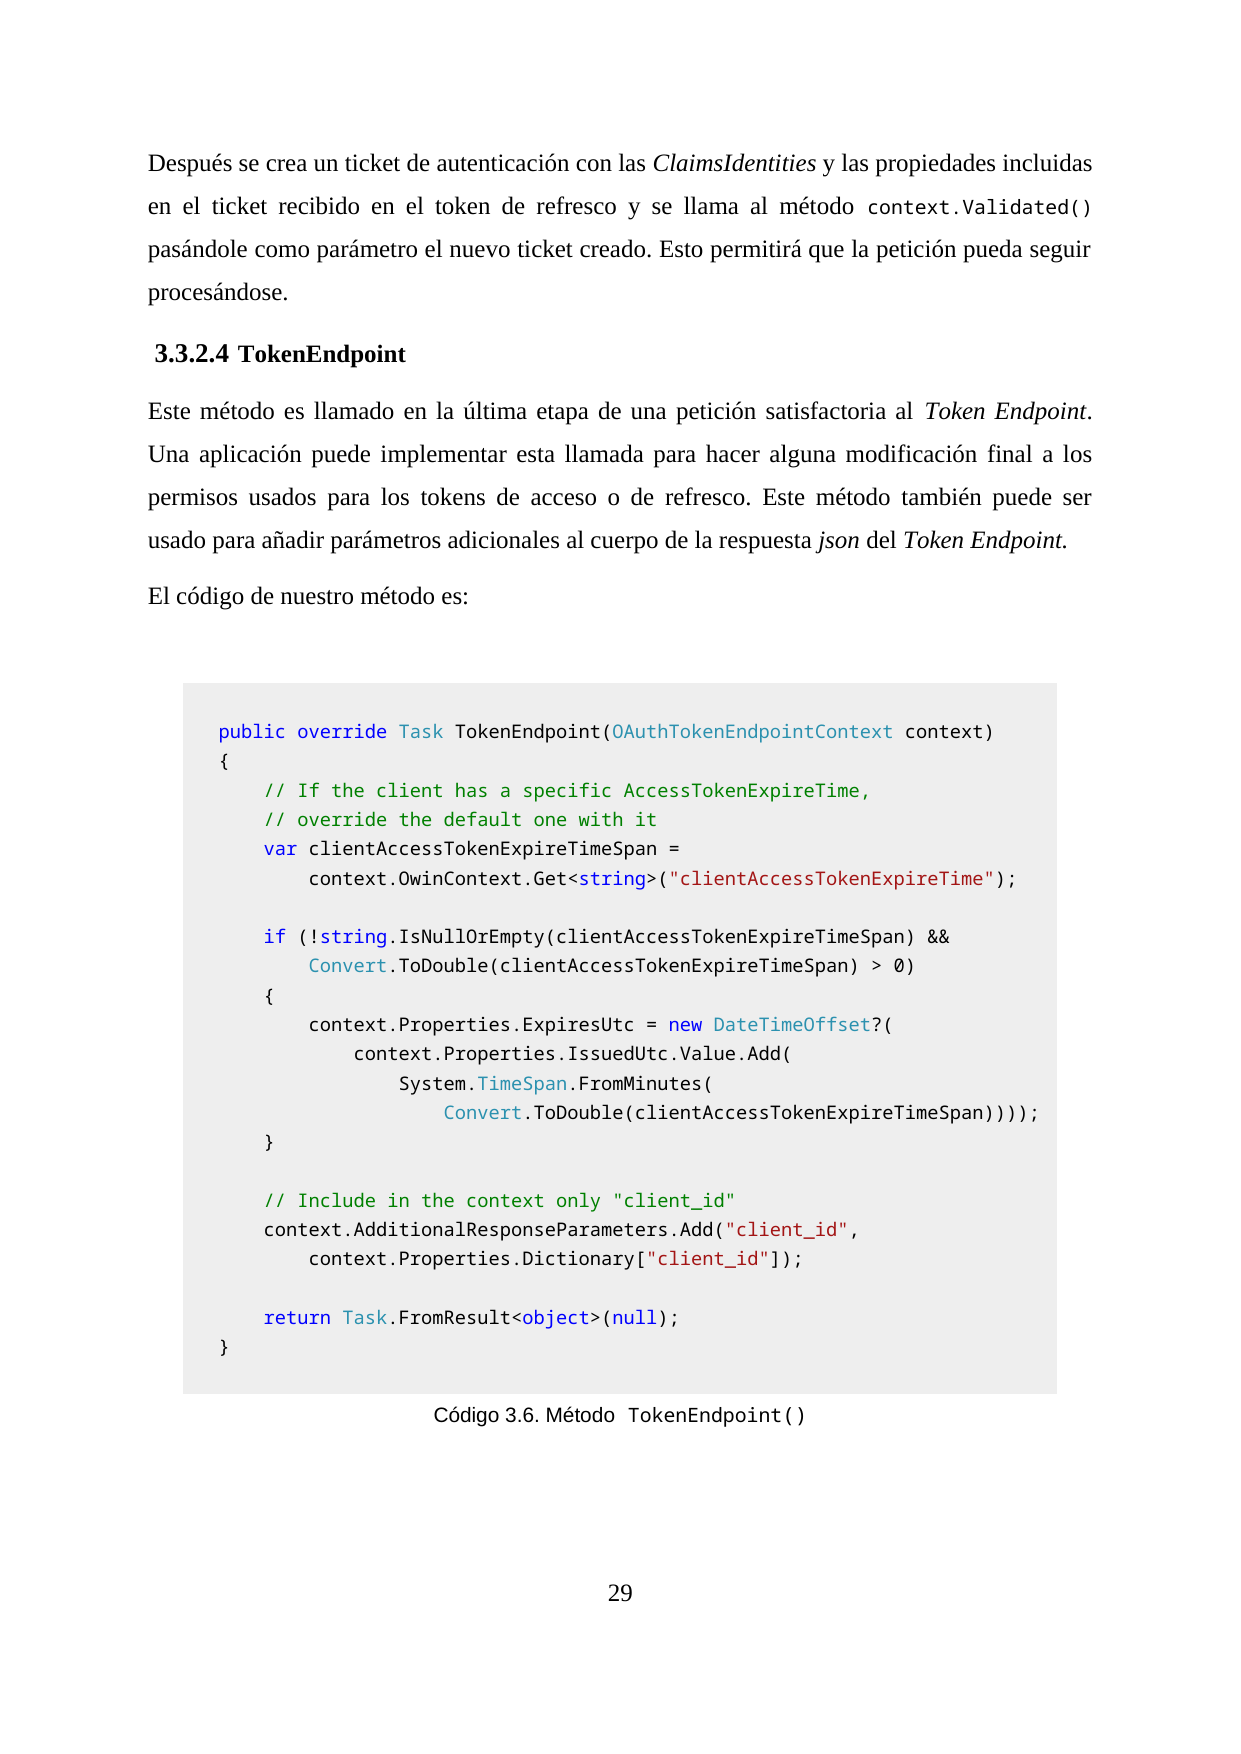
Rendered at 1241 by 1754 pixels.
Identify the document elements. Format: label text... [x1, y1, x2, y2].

table_header public override Task TokenEndpoint(OAuthTokenEndpointContext context) { // If the client has a specific AccessTokenExpireTime, // override the default one with it var clientAccessTokenExpireTimeSpan = context.OwinContext.Get<string>("clientAccessTokenExpireTime"); if (!string.IsNullOrEmpty(clientAccessTokenExpireTimeSpan) && Convert.ToDouble(clientAccessTokenExpireTimeSpan) > 0) { context.Properties.ExpiresUtc = new DateTimeOffset?( context.Properties.IssuedUtc.Value.Add( System.TimeSpan.FromMinutes( Convert.ToDouble(clientAccessTokenExpireTimeSpan)))); } // Include in the context only "client_id" context.AdditionalResponseParameters.Add("client_id", context.Properties.Dictionary["client_id"]); return Task.FromResult<object>(null); } [183, 683, 1057, 1394]
text Este método es llamado en la última etapa de una petición satisfactoria al Token Endpoint. Una aplicación puede implementar esta llamada para hacer alguna modificación final a los permisos usados para los tokens de acceso o de refresco. Este método también puede ser usado para añadir parámetros adicionales al cuerpo de la respuesta json del Token Endpoint. [148, 396, 1093, 554]
text El código de nuestro método es: [148, 581, 1093, 610]
table_cell Código 3.6. Método TokenEndpoint() [183, 1394, 1057, 1434]
subtitle TokenEndpoint [148, 337, 1093, 368]
text Después se crea un ticket de autenticación con las ClaimsIdentities y las propiedades incluidas en el ticket recibido en el token de refresco y se llama al método context.Validated() pasándole como parámetro el nuevo ticket creado. Esto permitirá que la petición pueda seguir procesándose. [148, 148, 1093, 306]
